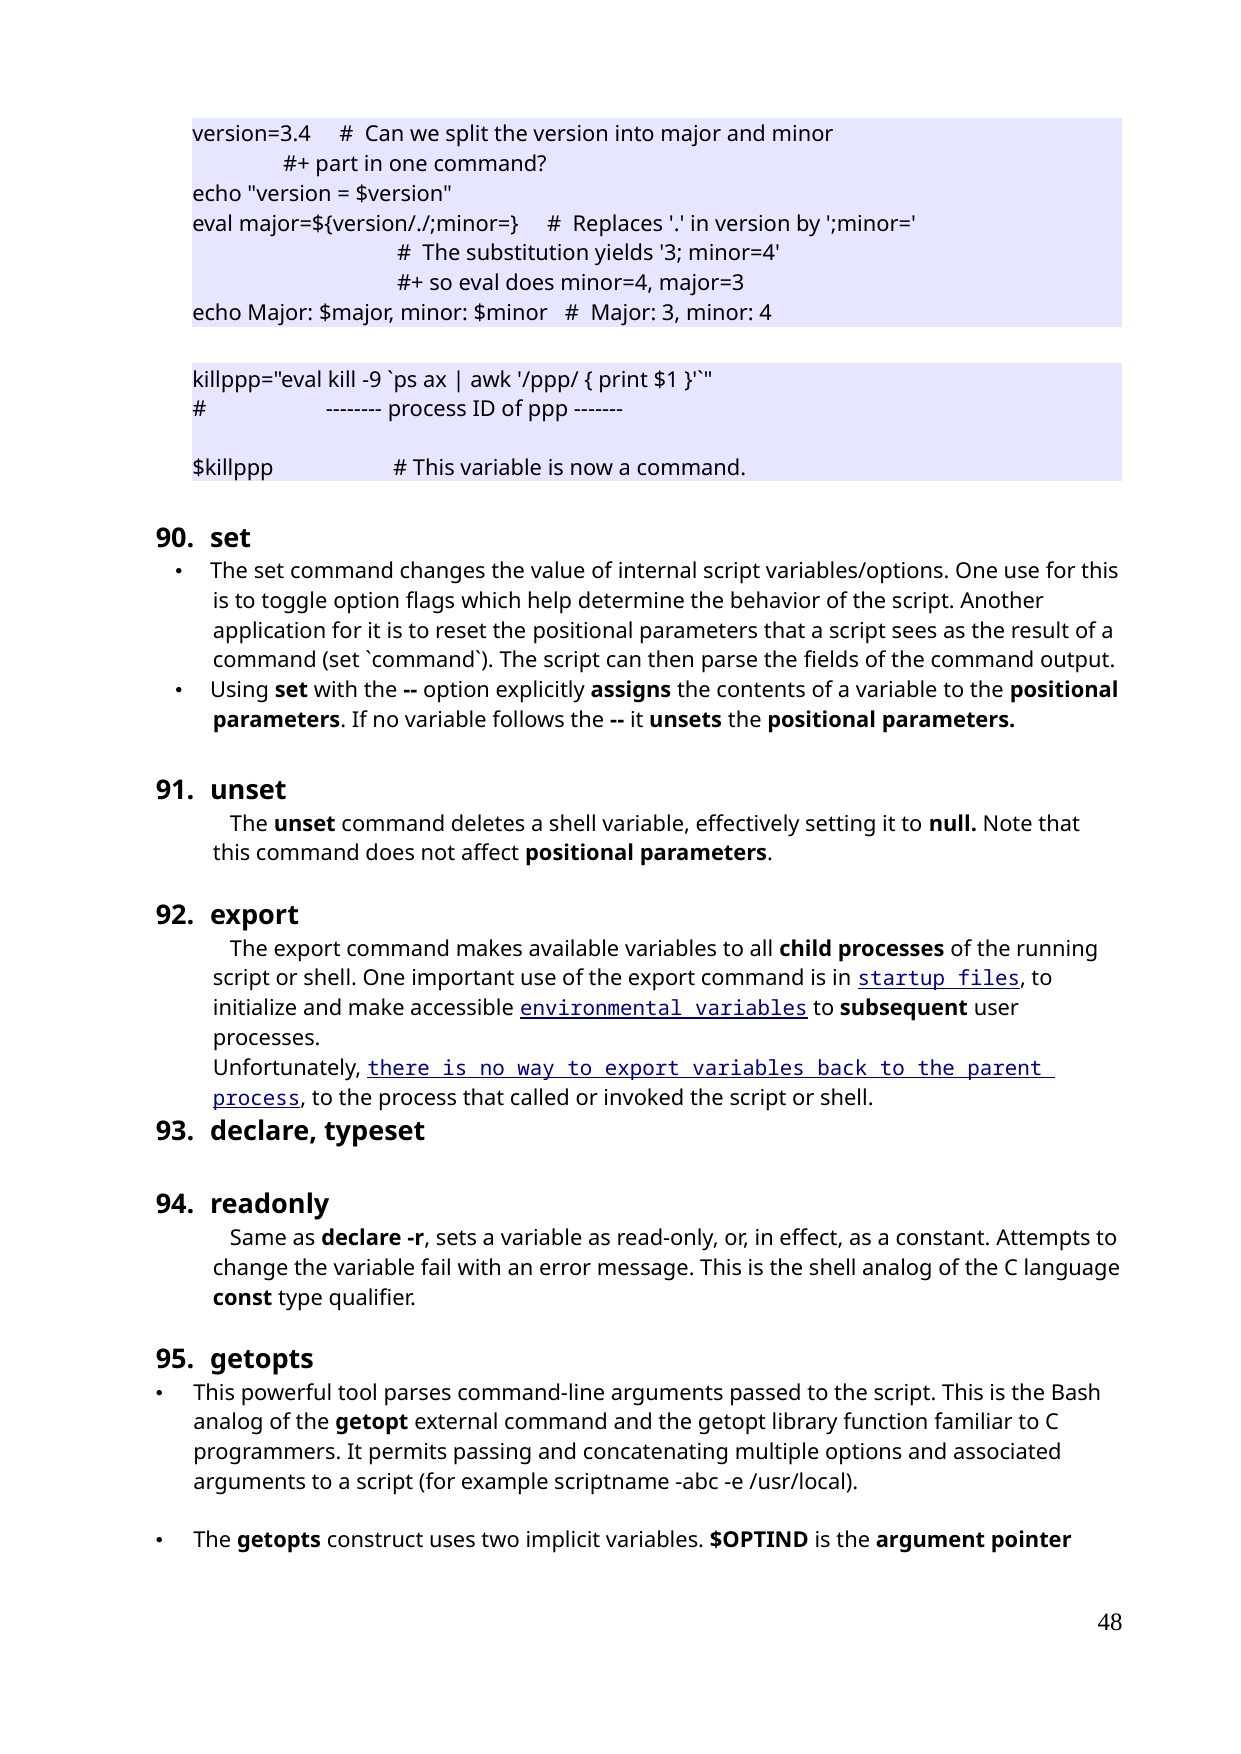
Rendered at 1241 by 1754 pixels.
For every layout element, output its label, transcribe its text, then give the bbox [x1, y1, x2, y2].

list declare, typeset [156, 1111, 1122, 1148]
list killppp="eval kill -9 `ps ax | awk '/ppp/ { print $1 }'`" [192, 363, 1122, 393]
list Unfortunately, there is no way to export variables back to the parent process, to the process that called or invoked the script or shell. [175, 1052, 1122, 1111]
list echo "version = $version" [192, 178, 1122, 207]
list $killppp # This variable is now a command. [192, 452, 1122, 481]
list readonly [156, 1185, 1122, 1222]
list version=3.4 # Can we split the version into major and minor [192, 118, 1122, 148]
list # -------- process ID of ppp ------- [192, 393, 1122, 423]
list eval major=${version/./;minor=} # Replaces '.' in version by ';minor=' [192, 207, 1122, 237]
list unset [156, 771, 1122, 808]
list export [156, 896, 1122, 932]
list #+ so eval does minor=4, major=3 [192, 267, 1122, 297]
list getopts [156, 1340, 1122, 1377]
list The export command makes available variables to all child processes of the running script or shell. One important use of the export command is in startup files, to initialize and make accessible environmental variables to subsequent user processes. [175, 932, 1122, 1052]
list This powerful tool parses command-line arguments passed to the script. This is the Bash analog of the getopt external command and the getopt library function familiar to C programmers. It permits passing and concatenating multiple options and associated arguments to a script (for example scriptname -abc -e /usr/local). [156, 1377, 1122, 1496]
list #+ part in one command? [192, 148, 1122, 178]
list The getopts construct uses two implicit variables. $OPTIND is the argument pointer [156, 1524, 1122, 1554]
list Same as declare -r, sets a variable as read-only, or, in effect, as a constant. Attempts to change the variable fail with an error message. This is the shell analog of the C language const type qualifier. [175, 1222, 1122, 1311]
list Using set with the -- option explicitly assigns the contents of a variable to the positional parameters. If no variable follows the -- it unsets the positional parameters. [175, 674, 1122, 734]
list # The substitution yields '3; minor=4' [192, 237, 1122, 267]
list The set command changes the value of internal script variables/options. One use for this is to toggle option flags which help determine the behavior of the script. Another application for it is to reset the positional parameters that a script sees as the result of a command (set `command`). The script can then parse the fields of the command output. [175, 555, 1122, 674]
list echo Major: $major, minor: $minor # Major: 3, minor: 4 [192, 297, 1122, 327]
list set [156, 518, 1122, 555]
list The unset command deletes a shell variable, effectively setting it to null. Note that this command does not affect positional parameters. [175, 808, 1122, 867]
